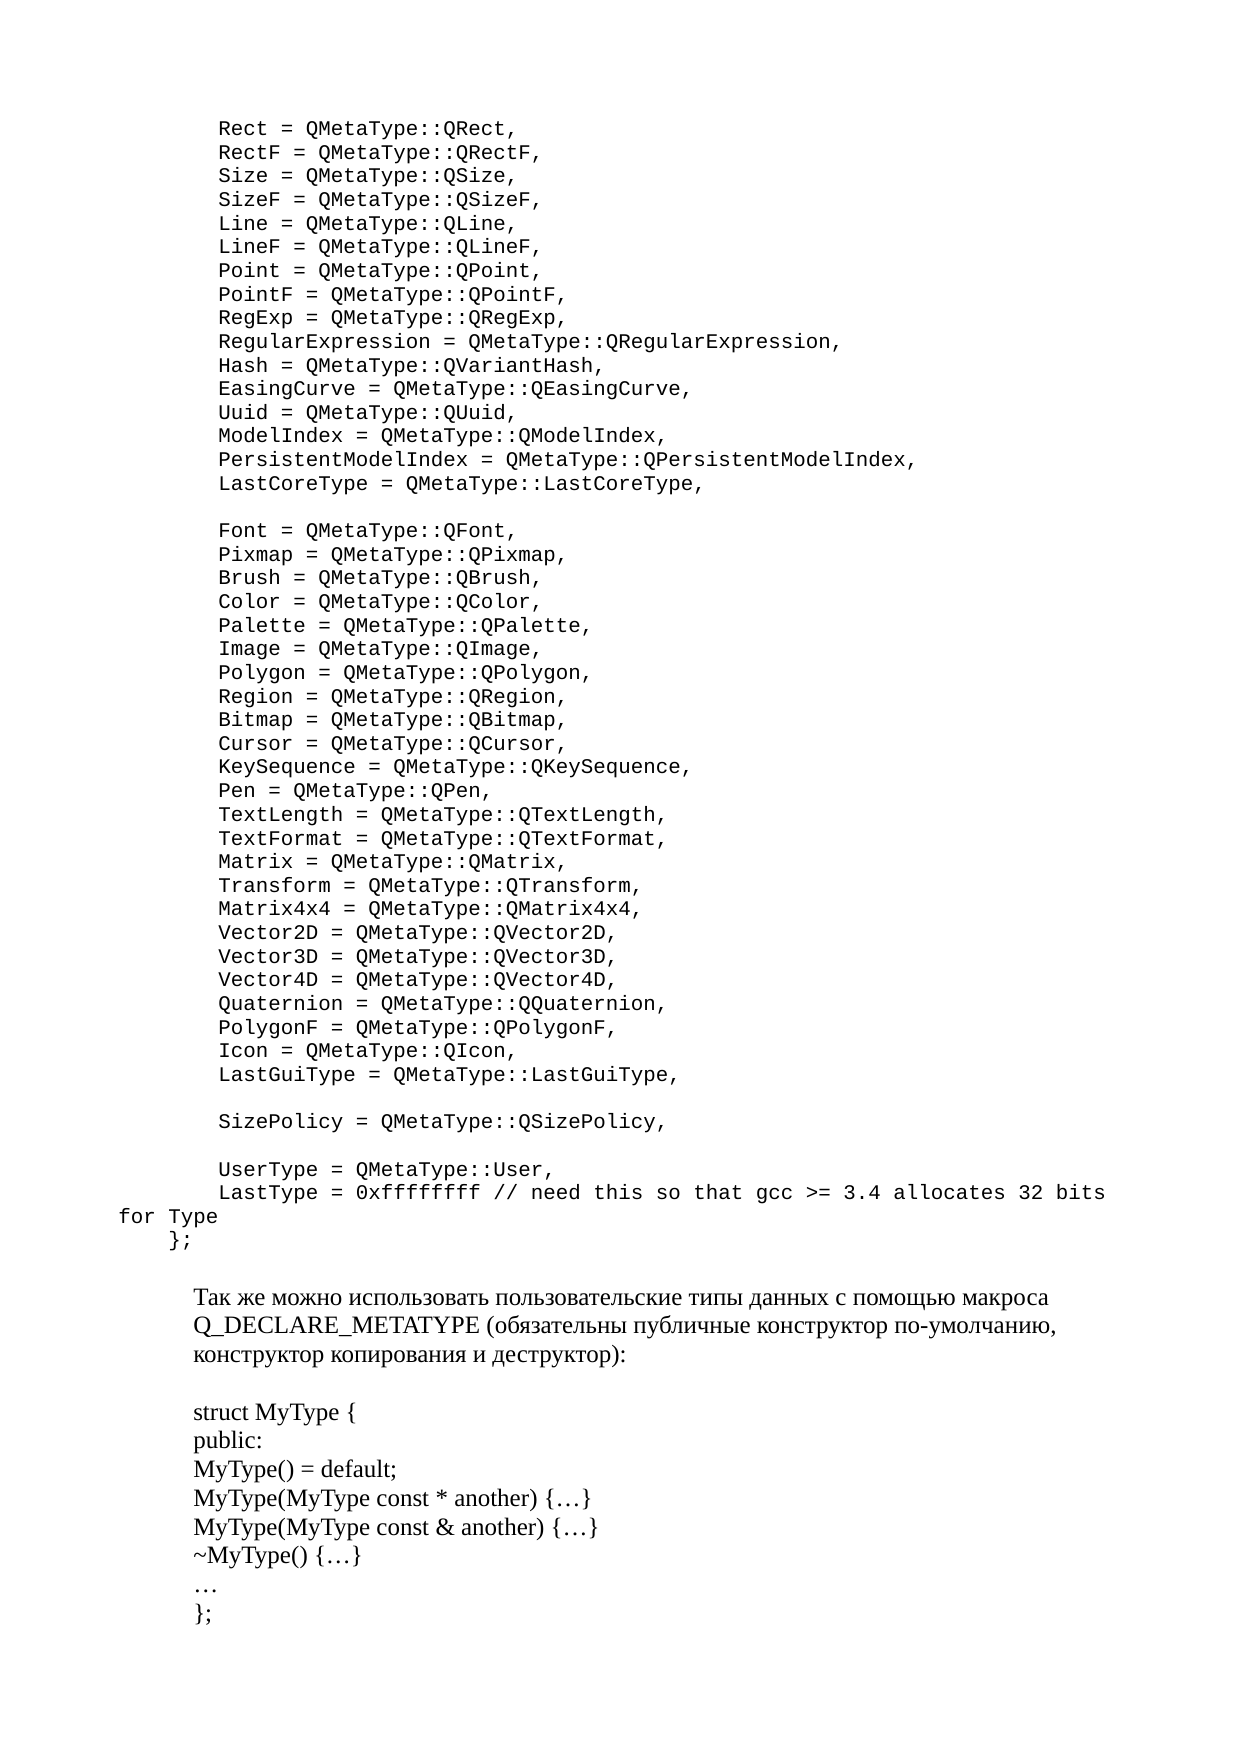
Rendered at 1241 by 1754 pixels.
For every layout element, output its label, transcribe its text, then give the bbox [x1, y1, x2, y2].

text ~MyType() {…} [193, 1541, 1122, 1569]
text SizePolicy = QMetaType::QSizePolicy, [118, 1111, 1122, 1135]
text Hash = QMetaType::QVariantHash, [118, 354, 1122, 378]
text Size = QMetaType::QSize, [118, 165, 1122, 189]
text TextLength = QMetaType::QTextLength, [118, 804, 1122, 827]
text Vector2D = QMetaType::QVector2D, [118, 922, 1122, 946]
text Palette = QMetaType::QPalette, [118, 615, 1122, 638]
text MyType() = default; [193, 1454, 1122, 1483]
text Matrix = QMetaType::QMatrix, [118, 851, 1122, 875]
text Polygon = QMetaType::QPolygon, [118, 662, 1122, 686]
text Uuid = QMetaType::QUuid, [118, 402, 1122, 426]
text RegExp = QMetaType::QRegExp, [118, 307, 1122, 331]
text Image = QMetaType::QImage, [118, 638, 1122, 662]
text LastCoreType = QMetaType::LastCoreType, [118, 473, 1122, 496]
text PersistentModelIndex = QMetaType::QPersistentModelIndex, [118, 449, 1122, 473]
text Bitmap = QMetaType::QBitmap, [118, 709, 1122, 733]
text Rect = QMetaType::QRect, [118, 118, 1122, 142]
text LastGuiType = QMetaType::LastGuiType, [118, 1064, 1122, 1088]
text Quaternion = QMetaType::QQuaternion, [118, 993, 1122, 1017]
text Pen = QMetaType::QPen, [118, 780, 1122, 804]
text MyType(MyType const & another) {…} [193, 1512, 1122, 1541]
text ModelIndex = QMetaType::QModelIndex, [118, 426, 1122, 449]
text Font = QMetaType::QFont, [118, 520, 1122, 544]
text Pixmap = QMetaType::QPixmap, [118, 544, 1122, 567]
text Vector4D = QMetaType::QVector4D, [118, 969, 1122, 993]
text Region = QMetaType::QRegion, [118, 686, 1122, 709]
text UserType = QMetaType::User, [118, 1158, 1122, 1182]
text RectF = QMetaType::QRectF, [118, 142, 1122, 165]
text … [193, 1569, 1122, 1598]
text public: [193, 1426, 1122, 1454]
text SizeF = QMetaType::QSizeF, [118, 189, 1122, 213]
text Icon = QMetaType::QIcon, [118, 1040, 1122, 1064]
text struct MyType { [193, 1397, 1122, 1426]
text Matrix4x4 = QMetaType::QMatrix4x4, [118, 898, 1122, 922]
text EasingCurve = QMetaType::QEasingCurve, [118, 378, 1122, 402]
text Cursor = QMetaType::QCursor, [118, 733, 1122, 757]
text KeySequence = QMetaType::QKeySequence, [118, 757, 1122, 780]
text MyType(MyType const * another) {…} [193, 1483, 1122, 1512]
text LastType = 0xffffffff // need this so that gcc >= 3.4 allocates 32 bits for Type [118, 1182, 1122, 1229]
text }; [118, 1229, 1122, 1253]
text Color = QMetaType::QColor, [118, 591, 1122, 615]
text LineF = QMetaType::QLineF, [118, 236, 1122, 260]
text Brush = QMetaType::QBrush, [118, 567, 1122, 591]
text }; [193, 1598, 1122, 1627]
text Vector3D = QMetaType::QVector3D, [118, 946, 1122, 969]
text RegularExpression = QMetaType::QRegularExpression, [118, 331, 1122, 354]
text Point = QMetaType::QPoint, [118, 260, 1122, 284]
text PolygonF = QMetaType::QPolygonF, [118, 1017, 1122, 1040]
text TextFormat = QMetaType::QTextFormat, [118, 827, 1122, 851]
text Line = QMetaType::QLine, [118, 213, 1122, 236]
text Transform = QMetaType::QTransform, [118, 875, 1122, 898]
text PointF = QMetaType::QPointF, [118, 284, 1122, 307]
text Так же можно использовать пользовательские типы данных с помощью макроса Q_DECLARE_METATYPE (обязательны публичные конструктор по-умолчанию, конструктор копирования и деструктор): [193, 1282, 1122, 1368]
